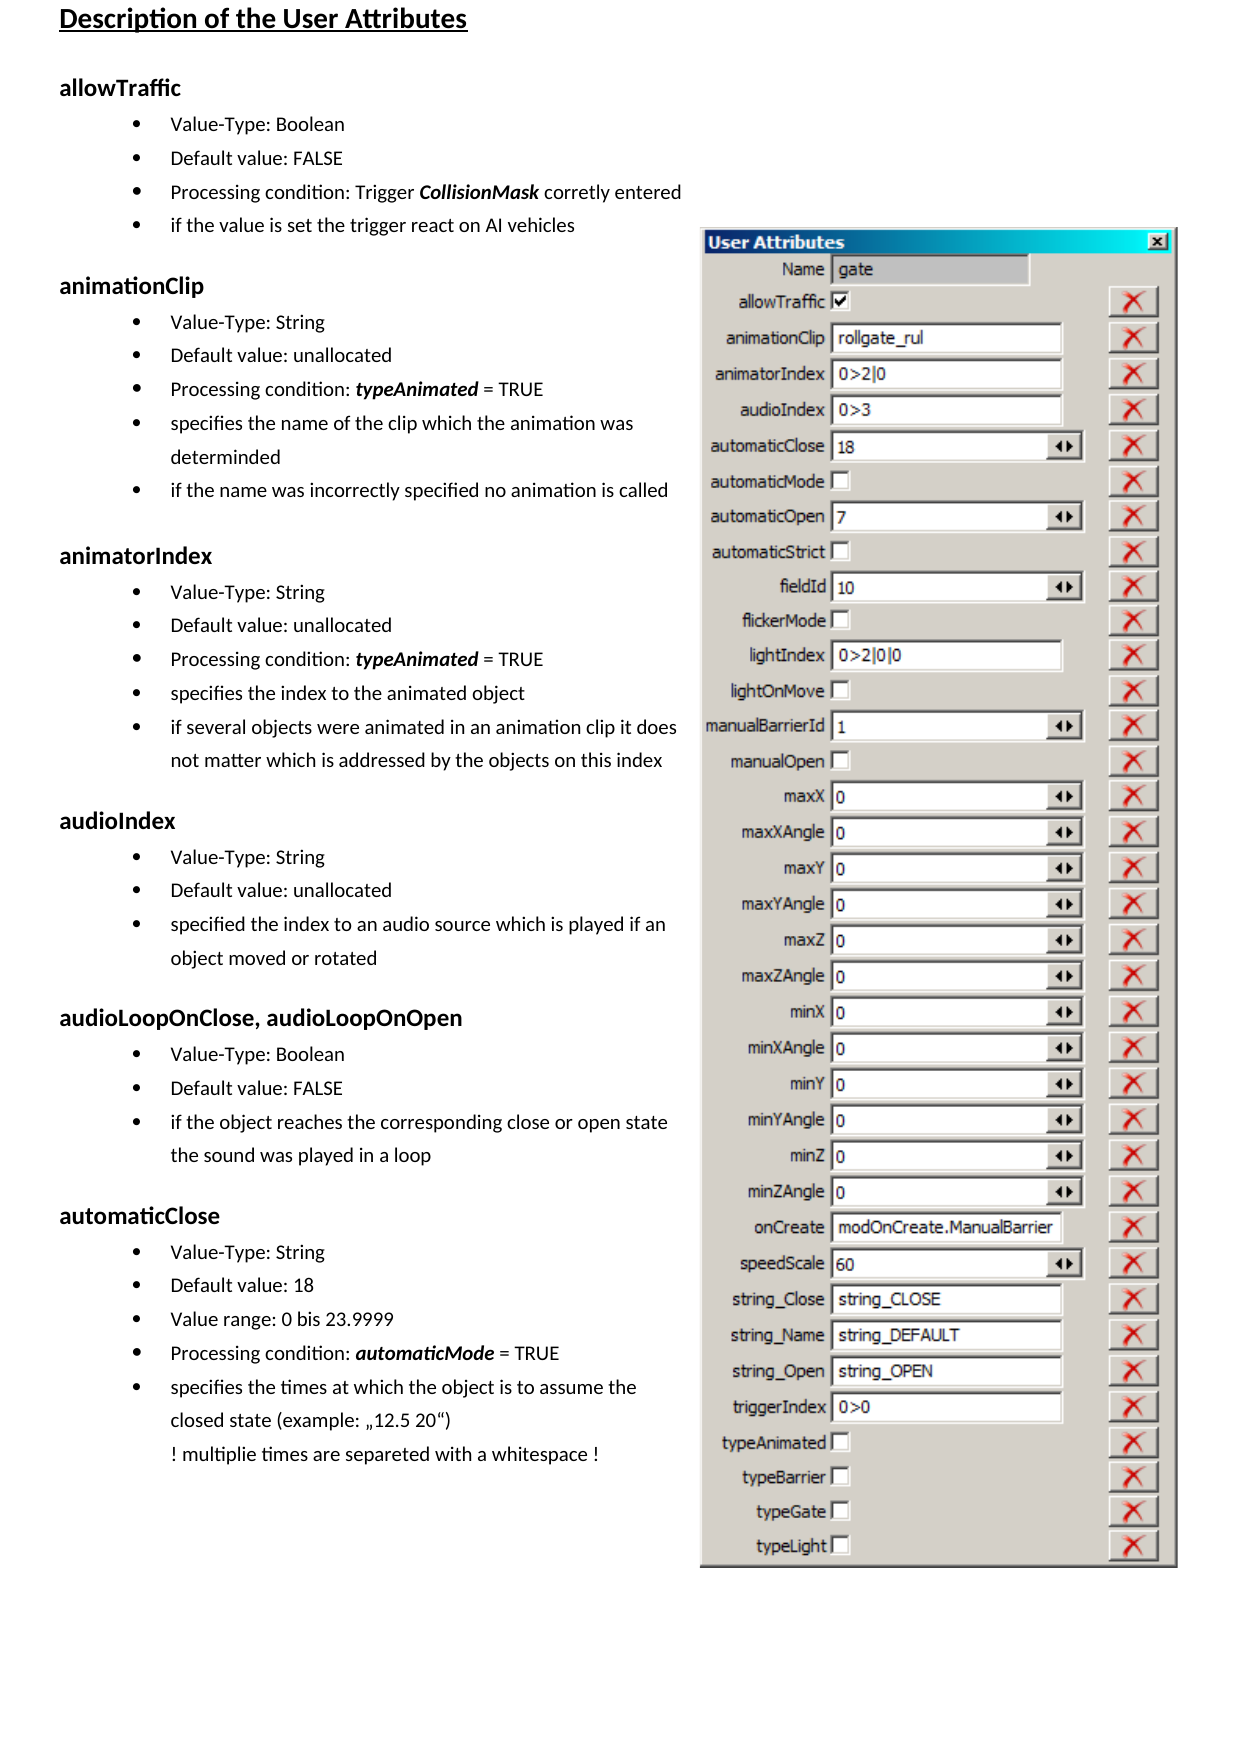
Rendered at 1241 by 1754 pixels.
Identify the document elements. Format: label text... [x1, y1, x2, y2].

list Value range: 0 bis 23.9999 [133, 1306, 699, 1332]
list Default value: FALSE [133, 145, 1181, 171]
list if several objects were animated in an animation clip it does [133, 714, 699, 739]
list Value-Type: String [133, 1239, 699, 1264]
list Default value: unallocated [133, 343, 699, 368]
list object moved or rotated [170, 945, 699, 971]
list Processing condition: Trigger CollisionMask corretly entered [133, 179, 1181, 204]
list closed state (example: „12.5 20“) [170, 1408, 699, 1433]
list ! multiplie times are separeted with a whitespace ! [170, 1441, 699, 1467]
list specifies the times at which the object is to assume the [133, 1374, 699, 1399]
list if the name was incorrectly specified no animation is called [133, 478, 699, 503]
text allowTraffic [59, 73, 1181, 103]
text automaticClose [59, 1200, 699, 1231]
list Value-Type: Boolean [133, 1041, 699, 1067]
list Default value: FALSE [133, 1075, 699, 1101]
list Processing condition: typeAnimated = TRUE [133, 376, 699, 402]
list Value-Type: String [133, 579, 699, 604]
list Value-Type: String [133, 844, 699, 869]
list specifies the name of the clip which the animation was [133, 410, 699, 436]
list Default value: unallocated [133, 613, 699, 638]
text audioIndex [59, 805, 699, 836]
picture [699, 227, 1178, 1568]
list not matter which is addressed by the objects on this index [170, 748, 699, 773]
list the sound was played in a loop [170, 1143, 699, 1168]
list specified the index to an audio source which is played if an [133, 911, 699, 937]
text animationClip [59, 270, 699, 301]
list Processing condition: typeAnimated = TRUE [133, 646, 699, 672]
list Value-Type: Boolean [133, 111, 1181, 137]
text audioLoopOnClose, audioLoopOnOpen [59, 1003, 699, 1033]
text animatorIndex [59, 540, 699, 571]
text Description of the User Attributes [59, 0, 1181, 36]
list if the object reaches the corresponding close or open state [133, 1109, 699, 1134]
list Processing condition: automaticMode = TRUE [133, 1340, 699, 1366]
list Value-Type: String [133, 309, 699, 334]
list if the value is set the trigger react on AI vehicles [133, 213, 1181, 238]
list Default value: unallocated [133, 878, 699, 903]
list Default value: 18 [133, 1273, 699, 1298]
list specifies the index to the animated object [133, 680, 699, 706]
list determinded [170, 444, 699, 469]
